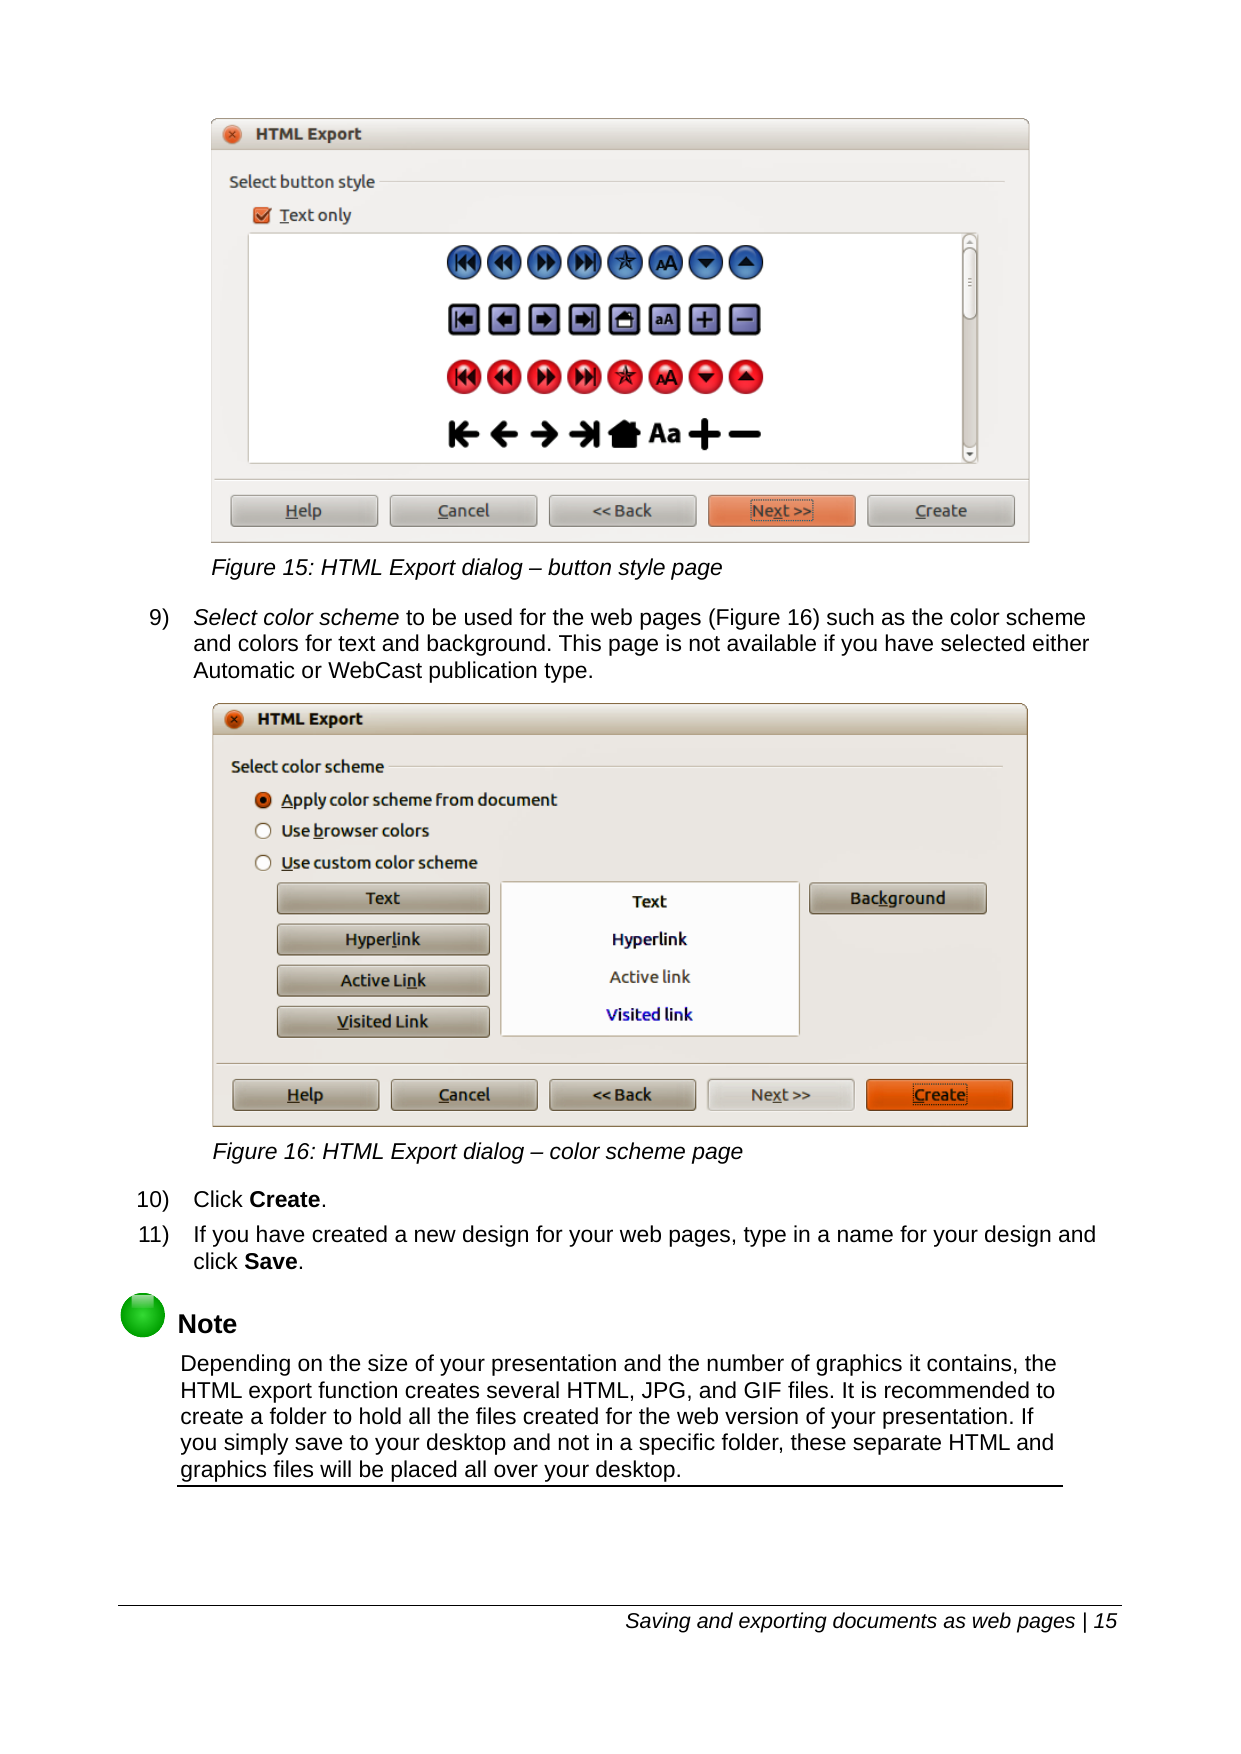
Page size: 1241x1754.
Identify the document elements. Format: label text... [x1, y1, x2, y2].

list Select color scheme to be used for the web pages (Figure 16) such as the color scheme and colors for text and background. This page is not available if you have selected either Automatic or WebCast publication type. [169, 604, 1122, 683]
text Figure 15: HTML Export dialog – button style page [211, 554, 1029, 580]
text Figure 16: HTML Export dialog – color scheme page [212, 1138, 1028, 1165]
list If you have created a new design for your web pages, type in a name for your design and click Save. [169, 1221, 1122, 1274]
subtitle Note [118, 1290, 1122, 1340]
picture [211, 118, 1030, 543]
text Depending on the size of your presentation and the number of graphics it contains, the HTML export function creates several HTML, JPG, and GIF files. It is recommended to create a folder to hold all the files created for the web version of your presentation. If you simply save to your desktop and not in a specific folder, these separate HTML and graphics files will be placed all over your desktop. [177, 1347, 1063, 1485]
list Click Create. [169, 1186, 1122, 1212]
picture [212, 703, 1028, 1127]
